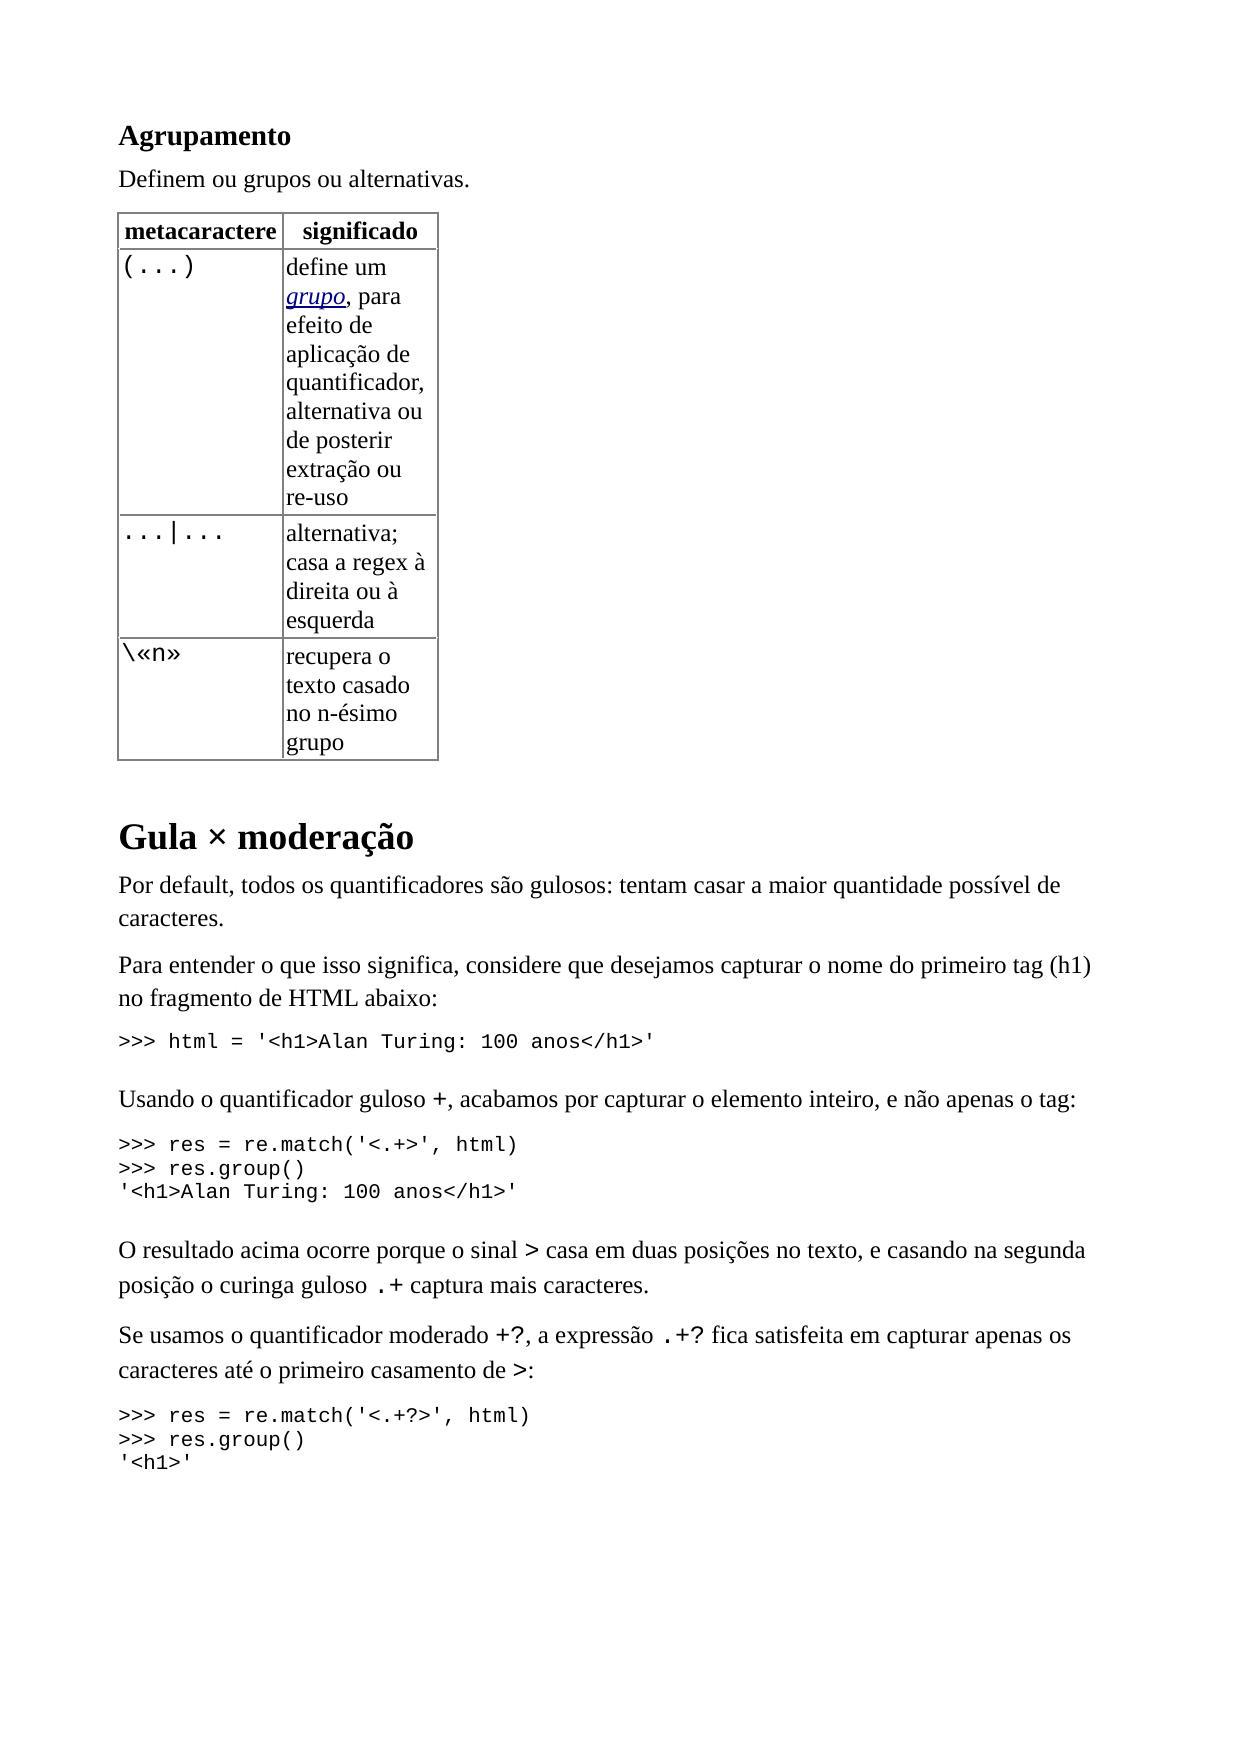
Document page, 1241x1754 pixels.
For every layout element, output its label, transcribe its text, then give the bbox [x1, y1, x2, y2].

text O resultado acima ocorre porque o sinal > casa em duas posições no texto, e casando na segunda posição o curinga guloso .+ captura mais caracteres. [118, 1235, 1122, 1301]
text Se usamos o quantificador moderado +?, a expressão .+? fica satisfeita em capturar apenas os caracteres até o primeiro casamento de >: [118, 1320, 1122, 1386]
text >>> html = '<h1>Alan Turing: 100 anos</h1>' [118, 1031, 1122, 1055]
text Por default, todos os quantificadores são gulosos: tentam casar a maior quantidade possível de caracteres. [118, 870, 1122, 932]
table_cell define um grupo, para efeito de aplicação de quantificador, alternativa ou de posterir extração ou re-uso [284, 248, 437, 514]
text '<h1>' [118, 1452, 1122, 1476]
text >>> res = re.match('<.+>', html) [118, 1134, 1122, 1158]
text '<h1>Alan Turing: 100 anos</h1>' [118, 1182, 1122, 1205]
text >>> res.group() [118, 1428, 1122, 1452]
text >>> res.group() [118, 1158, 1122, 1182]
table_header significado [284, 214, 437, 248]
table_cell alternativa; casa a regex à direita ou à esquerda [284, 514, 437, 636]
subtitle Gula × moderação [118, 814, 1122, 857]
table_cell ...|... [119, 514, 282, 636]
text Usando o quantificador guloso +, acabamos por capturar o elemento inteiro, e não apenas o tag: [118, 1084, 1122, 1115]
table_cell recupera o texto casado no n-ésimo grupo [283, 636, 437, 759]
text Para entender o que isso significa, considere que desejamos capturar o nome do primeiro tag (h1) no fragmento de HTML abaixo: [118, 951, 1122, 1012]
text Definem ou grupos ou alternativas. [118, 164, 1122, 193]
text >>> res = re.match('<.+?>', html) [118, 1405, 1122, 1428]
table_header metacaractere [119, 214, 282, 248]
subtitle Agrupamento [118, 118, 1122, 152]
table_cell \«n» [119, 636, 283, 759]
table_cell (...) [119, 248, 282, 514]
